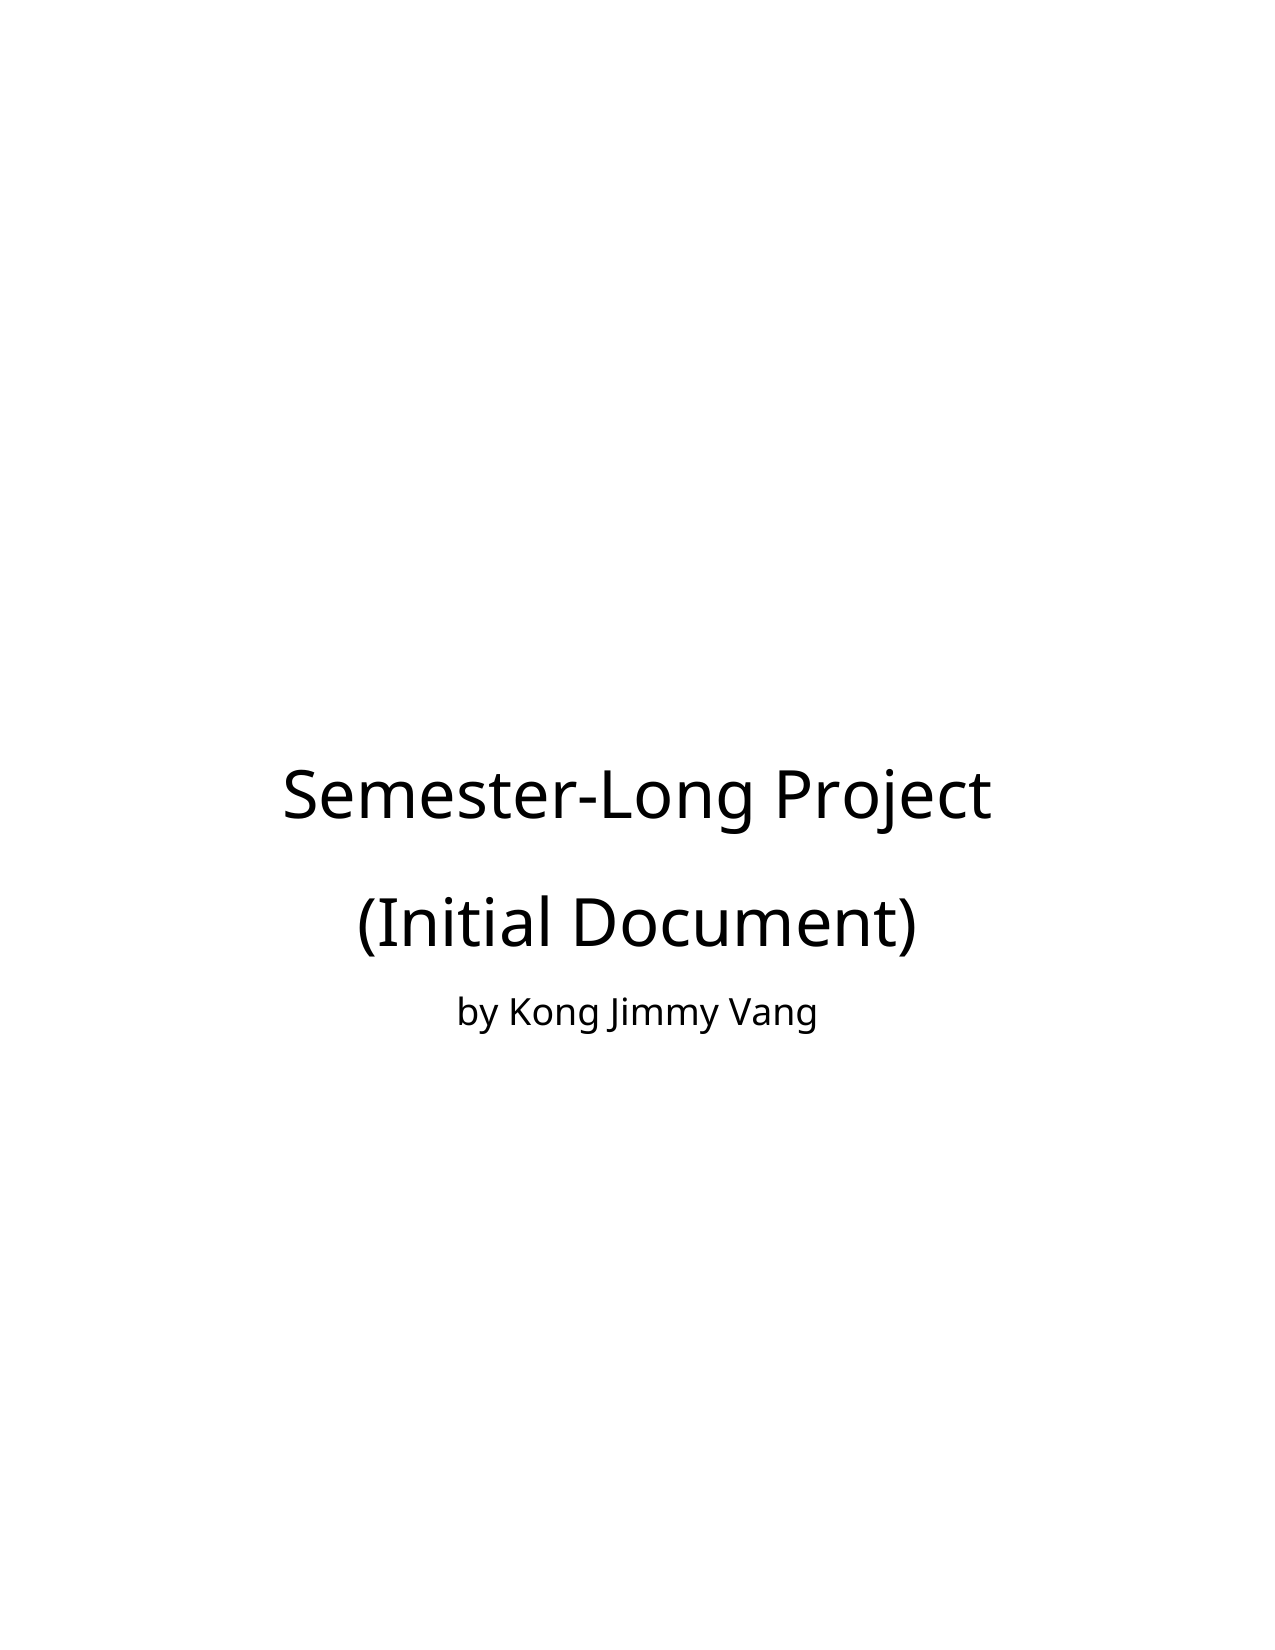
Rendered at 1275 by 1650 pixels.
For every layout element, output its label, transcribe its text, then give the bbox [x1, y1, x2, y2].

subtitle by Kong Jimmy Vang [118, 985, 1157, 1036]
title Semester-Long Project [118, 747, 1157, 838]
title (Initial Document) [118, 875, 1157, 966]
